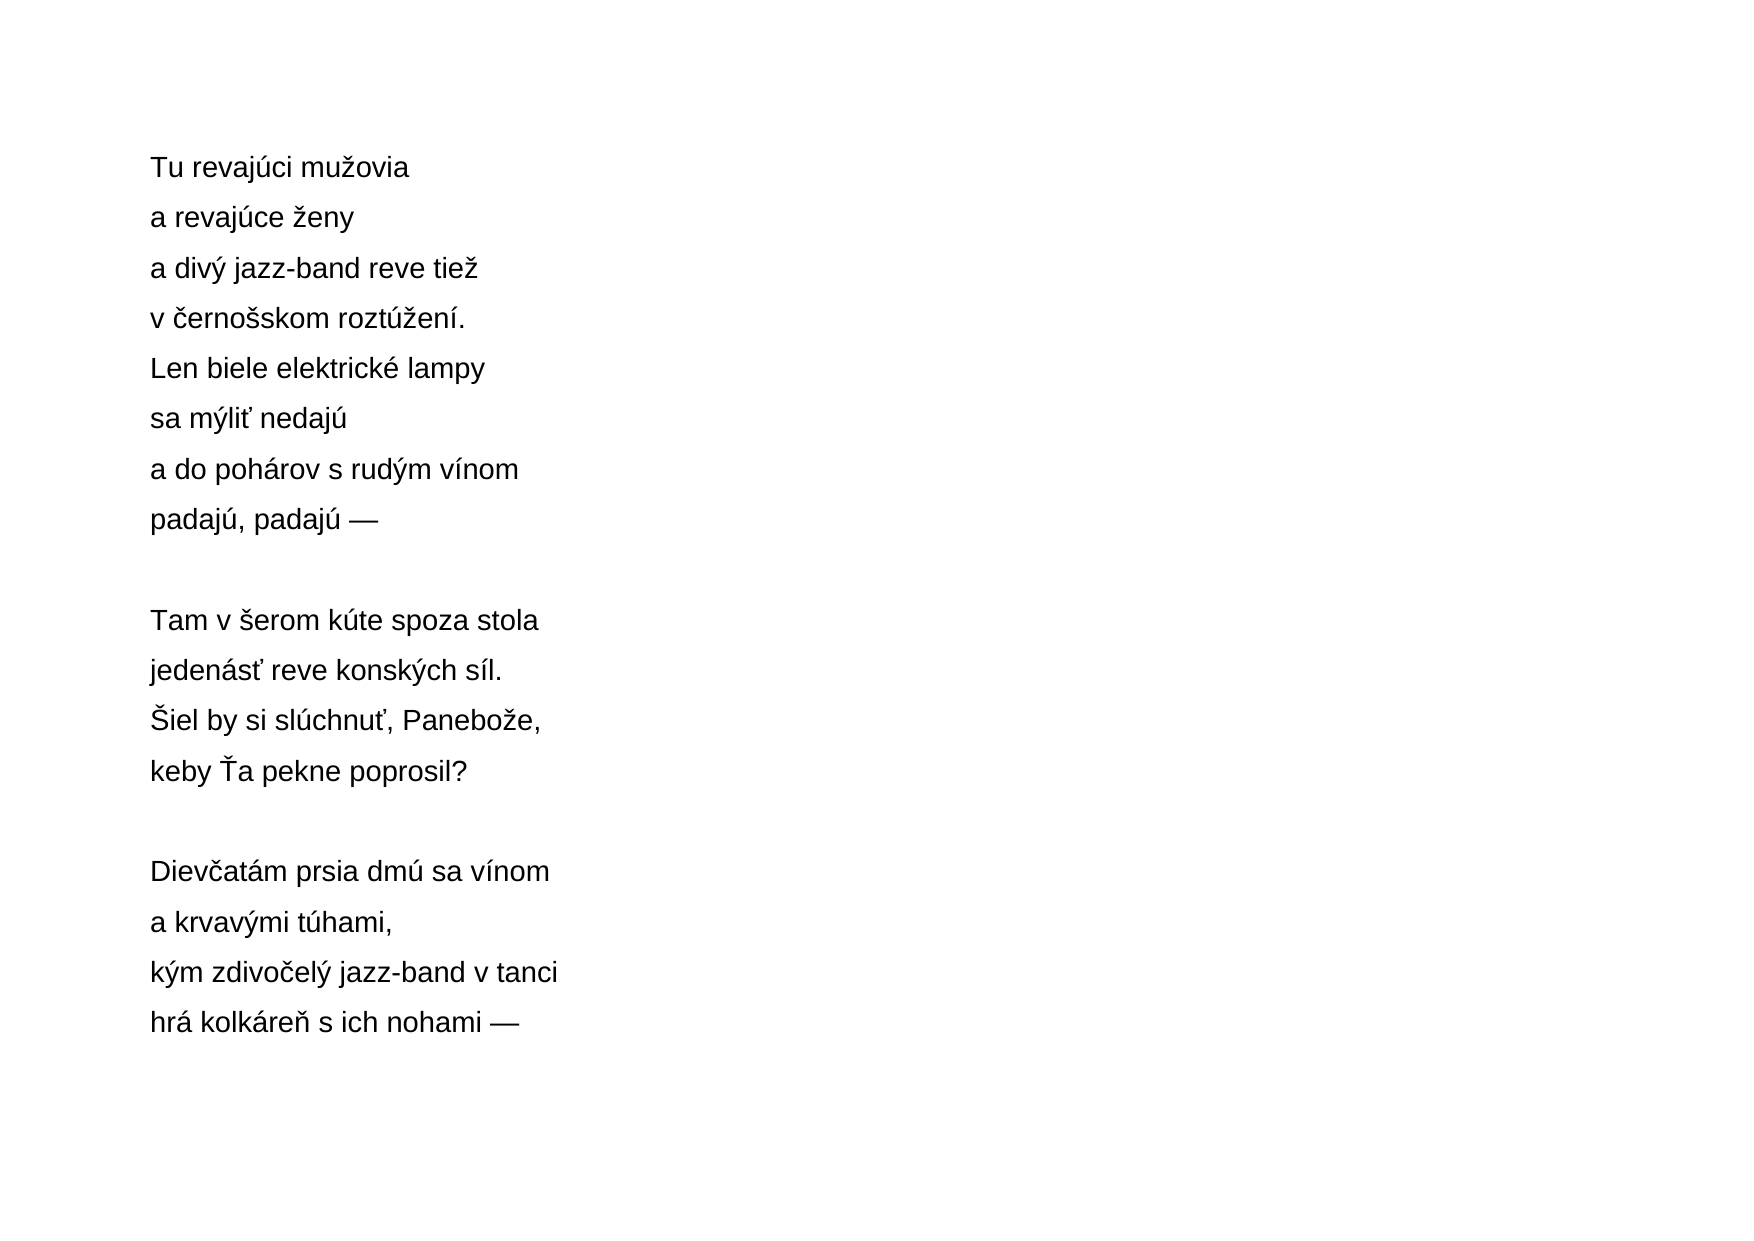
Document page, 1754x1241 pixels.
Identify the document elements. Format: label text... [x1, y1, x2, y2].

text sa mýliť nedajú [150, 402, 1243, 435]
text padajú, padajú — [150, 502, 1243, 536]
text jedenásť reve konských síl. [150, 653, 1243, 687]
text keby Ťa pekne poprosil? [150, 754, 1243, 787]
text Šiel by si slúchnuť, Panebože, [150, 703, 1243, 737]
text a do pohárov s rudým vínom [150, 452, 1243, 485]
text v černošskom roztúžení. [150, 301, 1243, 334]
text a revajúce ženy [150, 200, 1243, 234]
text Tam v šerom kúte spoza stola [150, 603, 1243, 636]
text Dievčatám prsia dmú sa vínom [150, 854, 1243, 888]
text hrá kolkáreň s ich nohami — [150, 1005, 1243, 1039]
text Len biele elektrické lampy [150, 351, 1243, 385]
text kým zdivočelý jazz-band v tanci [150, 955, 1243, 988]
text Tu revajúci mužovia [150, 150, 1243, 183]
text a divý jazz-band reve tiež [150, 251, 1243, 284]
text a krvavými túhami, [150, 905, 1243, 938]
